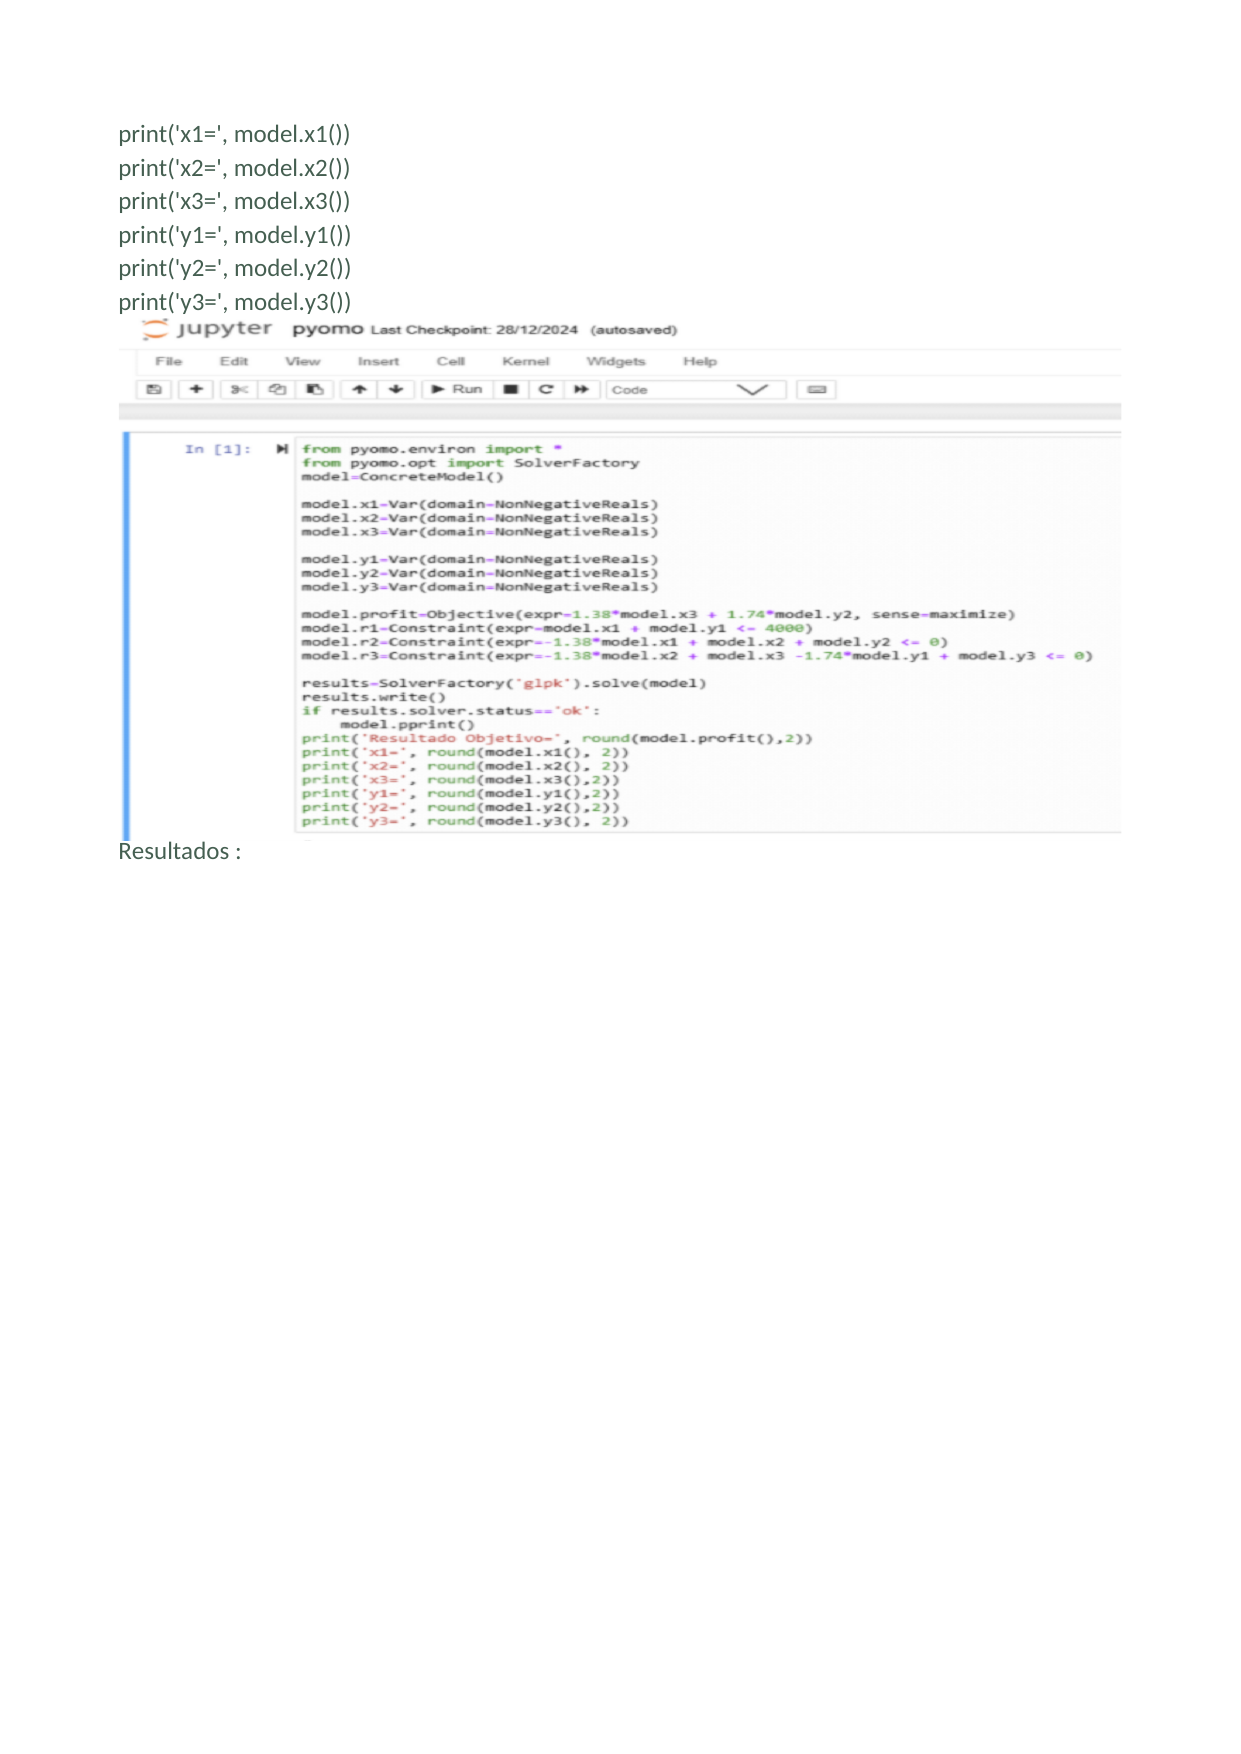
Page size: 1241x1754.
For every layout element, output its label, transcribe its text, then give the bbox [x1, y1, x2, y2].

text Resultados : [118, 841, 1122, 866]
picture [118, 318, 1122, 841]
text print('x1=', model.x1()) print('x2=', model.x2()) print('x3=', model.x3()) print('y1=', model.y1()) print('y2=', model.y2()) print('y3=', model.y3()) [118, 118, 1122, 316]
